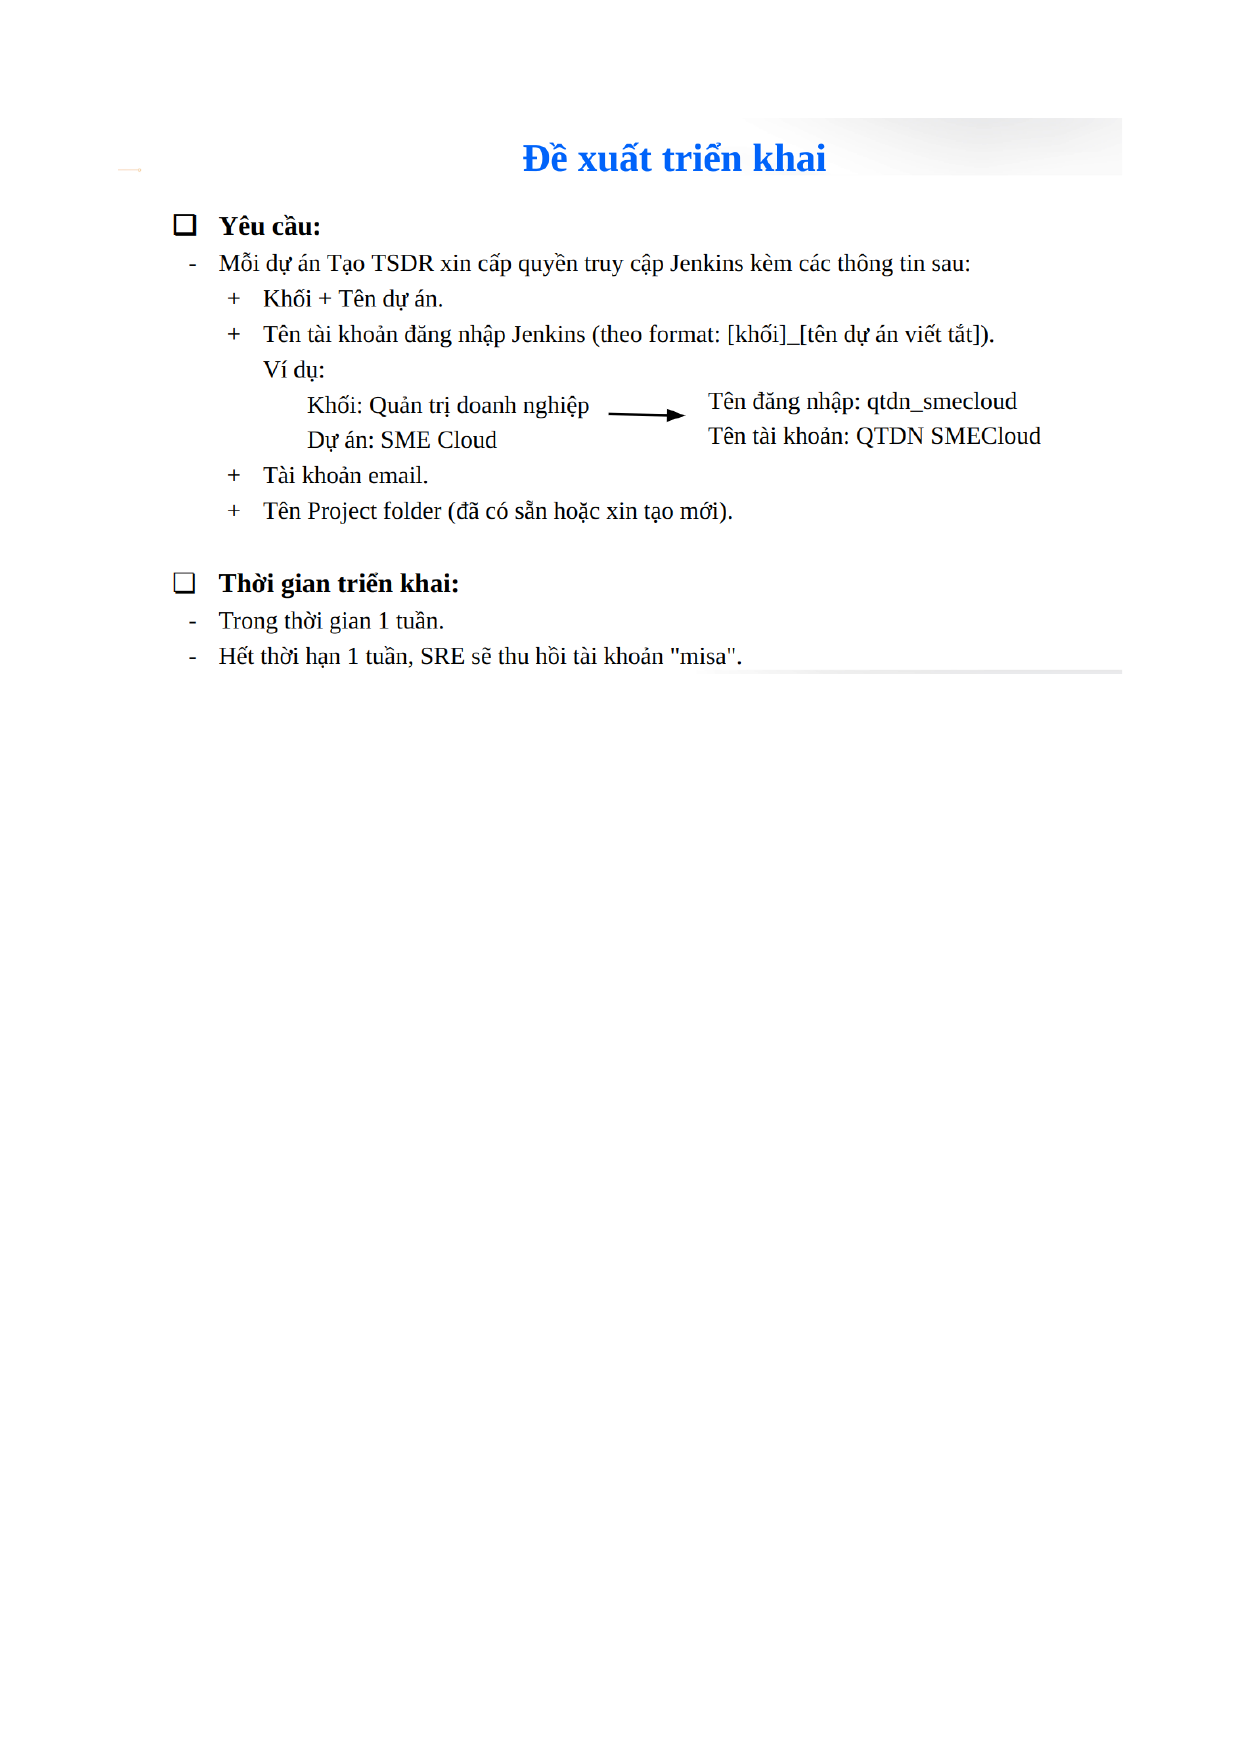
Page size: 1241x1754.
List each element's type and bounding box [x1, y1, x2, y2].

picture [118, 118, 1123, 674]
